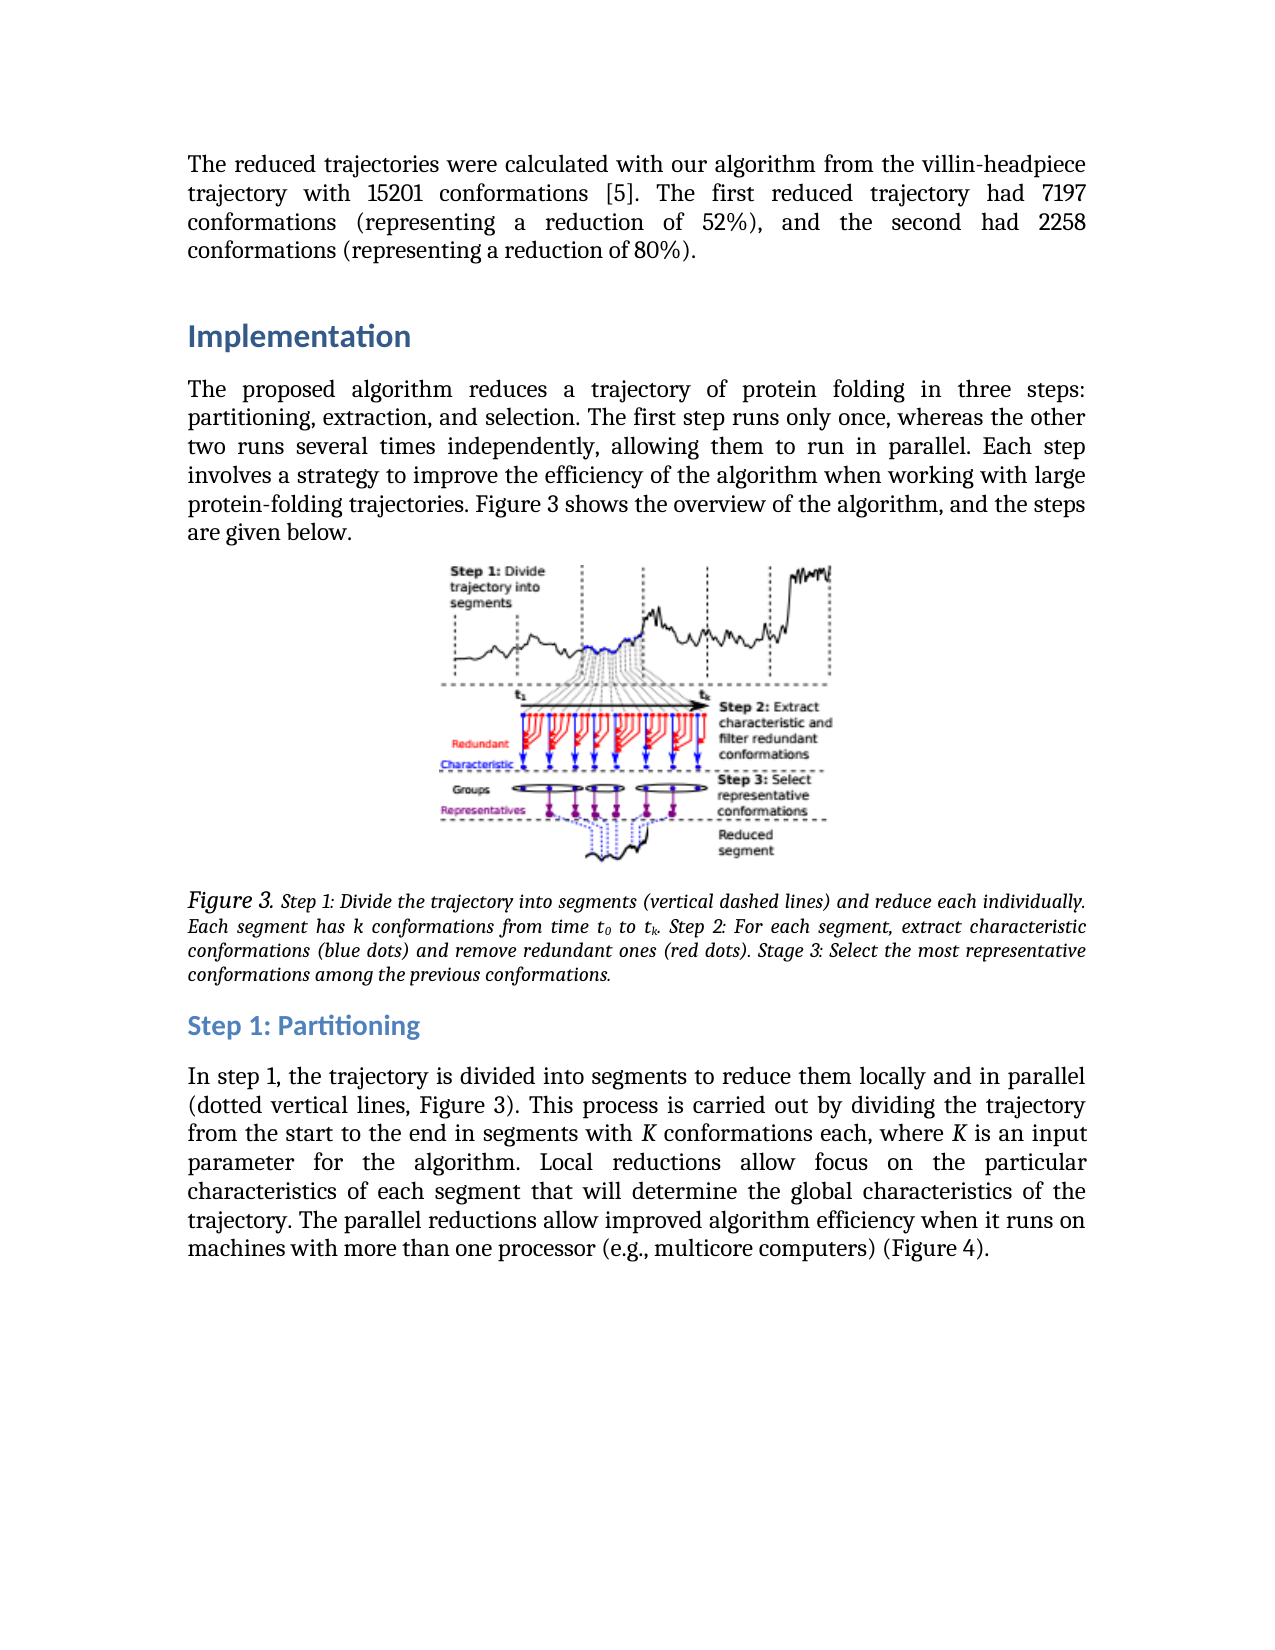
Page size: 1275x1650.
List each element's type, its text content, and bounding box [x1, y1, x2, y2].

subtitle Implementation [187, 315, 1087, 356]
picture [439, 565, 836, 868]
text The proposed algorithm reduces a trajectory of protein folding in three steps: partitioning, extraction, and selection. The first step runs only once, whereas the other two runs several times independently, allowing them to run in parallel. Each step involves a strategy to improve the efficiency of the algorithm when working with large protein-folding trajectories. Figure 3 shows the overview of the algorithm, and the steps are given below. [187, 374, 1087, 547]
text The reduced trajectories were calculated with our algorithm from the villin-headpiece trajectory with 15201 conformations [5]. The first reduced trajectory had 7197 conformations (representing a reduction of 52%), and the second had 2258 conformations (representing a reduction of 80%). [187, 150, 1087, 265]
subtitle Step 1: Partitioning [187, 1007, 1087, 1043]
text Figure 3. Step 1: Divide the trajectory into segments (vertical dashed lines) and reduce each individually. Each segment has k conformations from time t0 to tk. Step 2: For each segment, extract characteristic conformations (blue dots) and remove redundant ones (red dots). Stage 3: Select the most representative conformations among the previous conformations. [187, 566, 1087, 987]
text In step 1, the trajectory is divided into segments to reduce them locally and in parallel (dotted vertical lines, Figure 3). This process is carried out by dividing the trajectory from the start to the end in segments with K conformations each, where K is an input parameter for the algorithm. Local reductions allow focus on the particular characteristics of each segment that will determine the global characteristics of the trajectory. The parallel reductions allow improved algorithm efficiency when it runs on machines with more than one processor (e.g., multicore computers) (Figure 4). [187, 1062, 1087, 1263]
